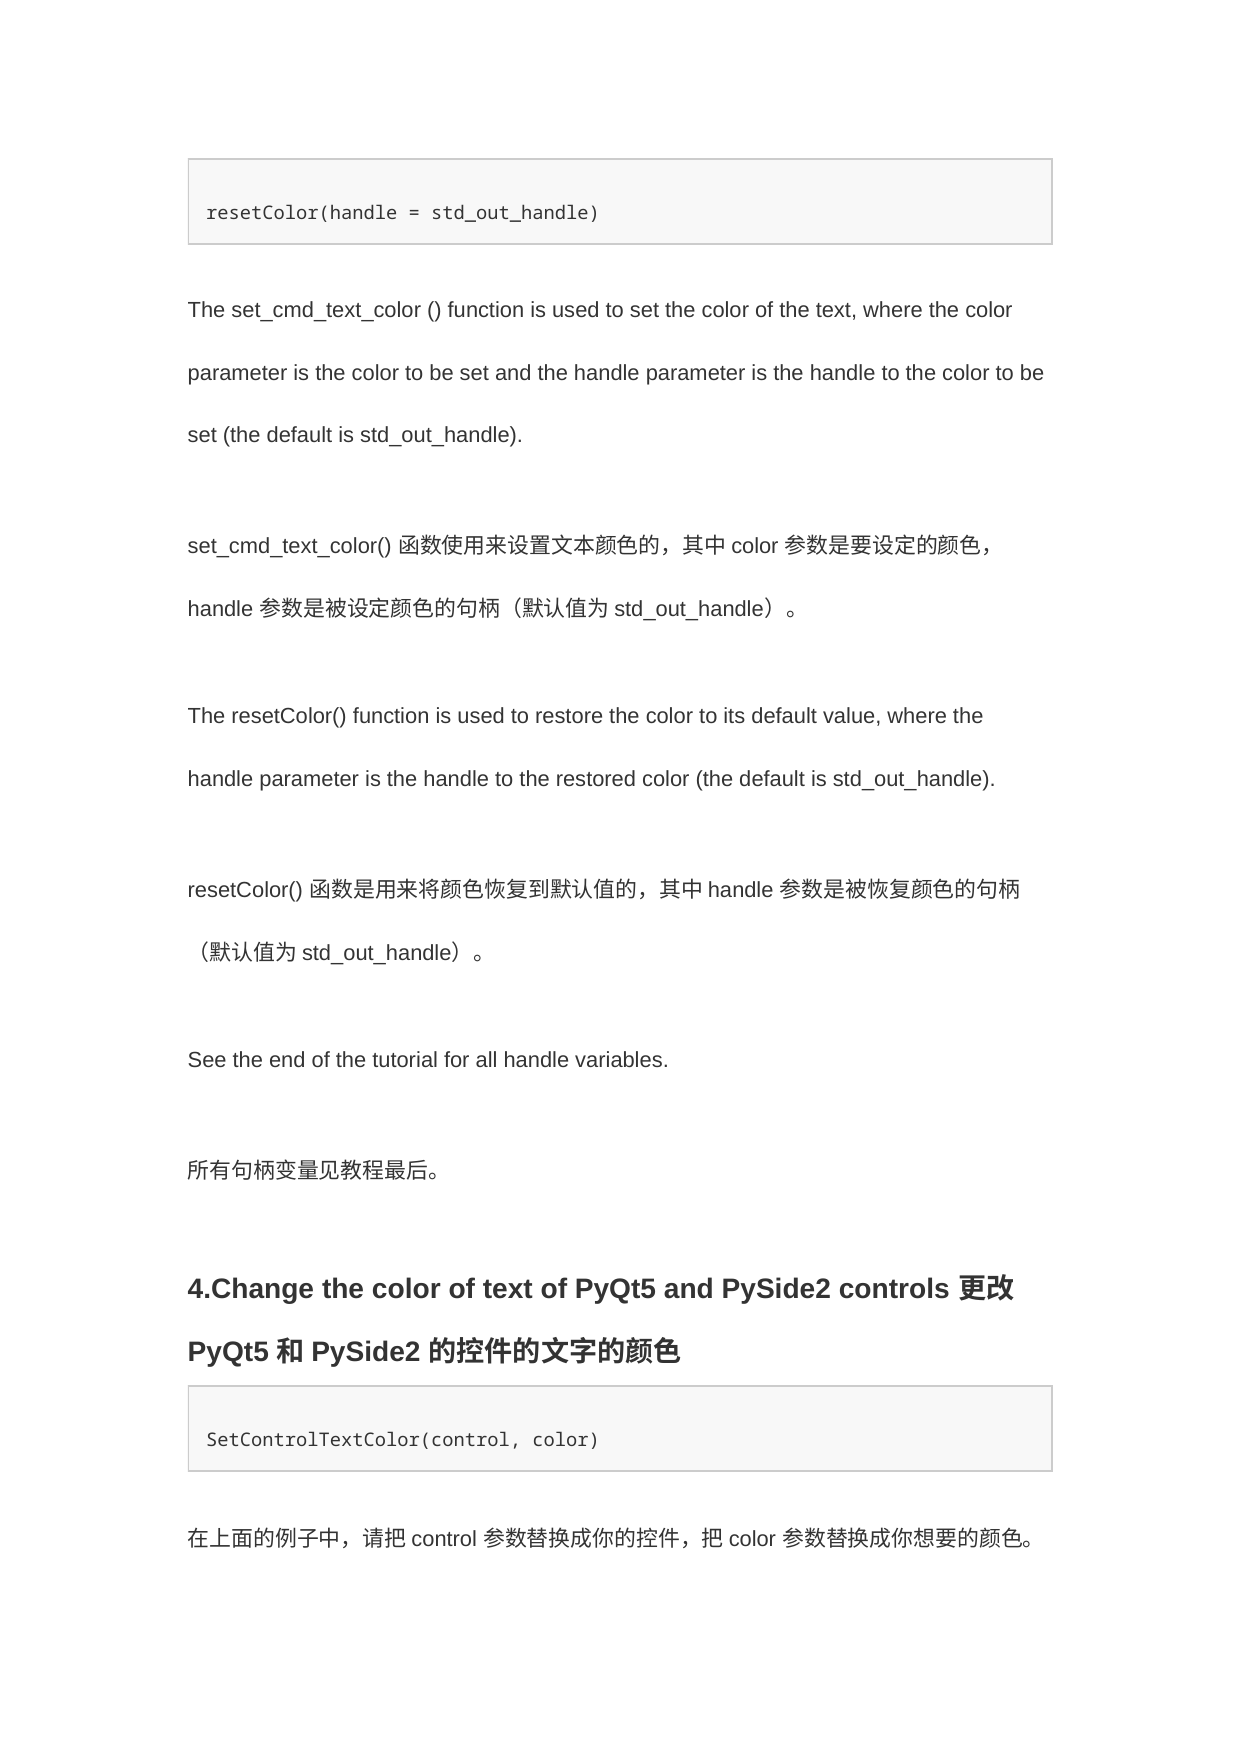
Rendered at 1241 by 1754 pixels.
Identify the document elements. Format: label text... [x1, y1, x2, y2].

text The resetColor() function is used to restore the color to its default value, where the handle parameter is the handle to the restored color (the default is std_out_handle). [187, 674, 1053, 799]
text set_cmd_text_color() 函数使用来设置文本颜色的，其中 color 参数是要设定的颜色，handle 参数是被设定颜色的句柄（默认值为 std_out_handle）。 [187, 502, 1053, 627]
text The set_cmd_text_color () function is used to set the color of the text, where the color parameter is the color to be set and the handle parameter is the handle to the color to be set (the default is std_out_handle). [187, 268, 1053, 456]
text resetColor() 函数是用来将颜色恢复到默认值的，其中 handle 参数是被恢复颜色的句柄（默认值为 std_out_handle）。 [187, 846, 1053, 971]
text 4.Change the color of text of PyQt5 and PySide2 controls 更改 PyQt5 和 PySide2 的控件的文字的颜色 [187, 1245, 1053, 1370]
text resetColor(handle = std_out_handle) [189, 160, 1051, 243]
text SetControlTextColor(control, color) [189, 1387, 1051, 1470]
text See the end of the tutorial for all handle variables. [187, 1018, 1053, 1081]
text 所有句柄变量见教程最后。 [187, 1127, 1053, 1190]
text 在上面的例子中，请把 control 参数替换成你的控件，把 color 参数替换成你想要的颜色。 [187, 1495, 1053, 1558]
